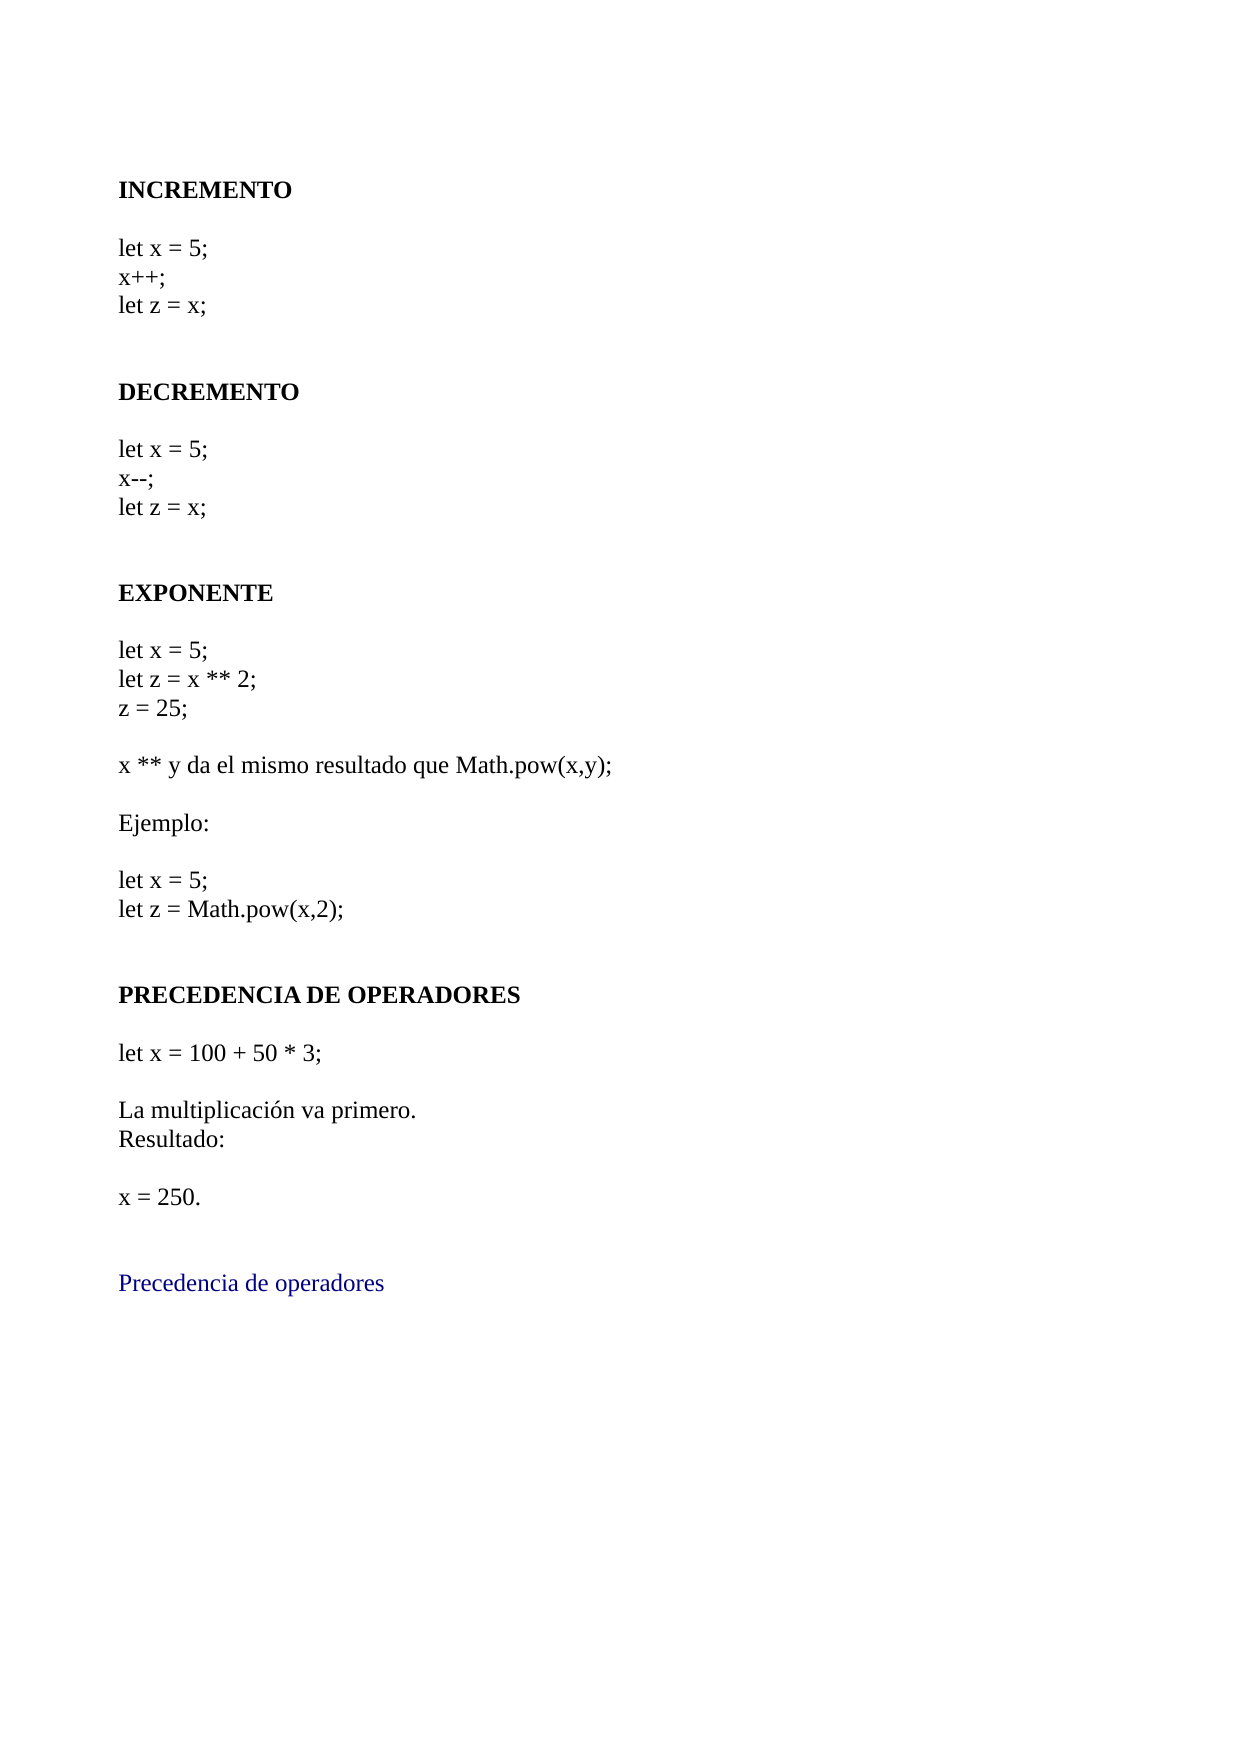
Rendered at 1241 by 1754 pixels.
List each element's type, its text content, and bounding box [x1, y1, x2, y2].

text DECREMENTO [118, 377, 1122, 406]
text z = 25; [118, 693, 1122, 722]
text let x = 5; let z = x ** 2; [118, 636, 1122, 693]
text let x = 5; let z = Math.pow(x,2); [118, 866, 1122, 923]
text PRECEDENCIA DE OPERADORES [118, 981, 1122, 1009]
text x ** y da el mismo resultado que Math.pow(x,y); [118, 751, 1122, 779]
text Ejemplo: [118, 808, 1122, 837]
text EXPONENTE [118, 578, 1122, 607]
text let x = 100 + 50 * 3; [118, 1038, 1122, 1067]
text let x = 5; x--; let z = x; [118, 434, 1122, 521]
text La multiplicación va primero. Resultado: [118, 1096, 1122, 1153]
text Precedencia de operadores [118, 1268, 1122, 1297]
text let x = 5; x++; let z = x; [118, 233, 1122, 319]
text x = 250. [118, 1182, 1122, 1211]
text INCREMENTO [118, 176, 1122, 204]
